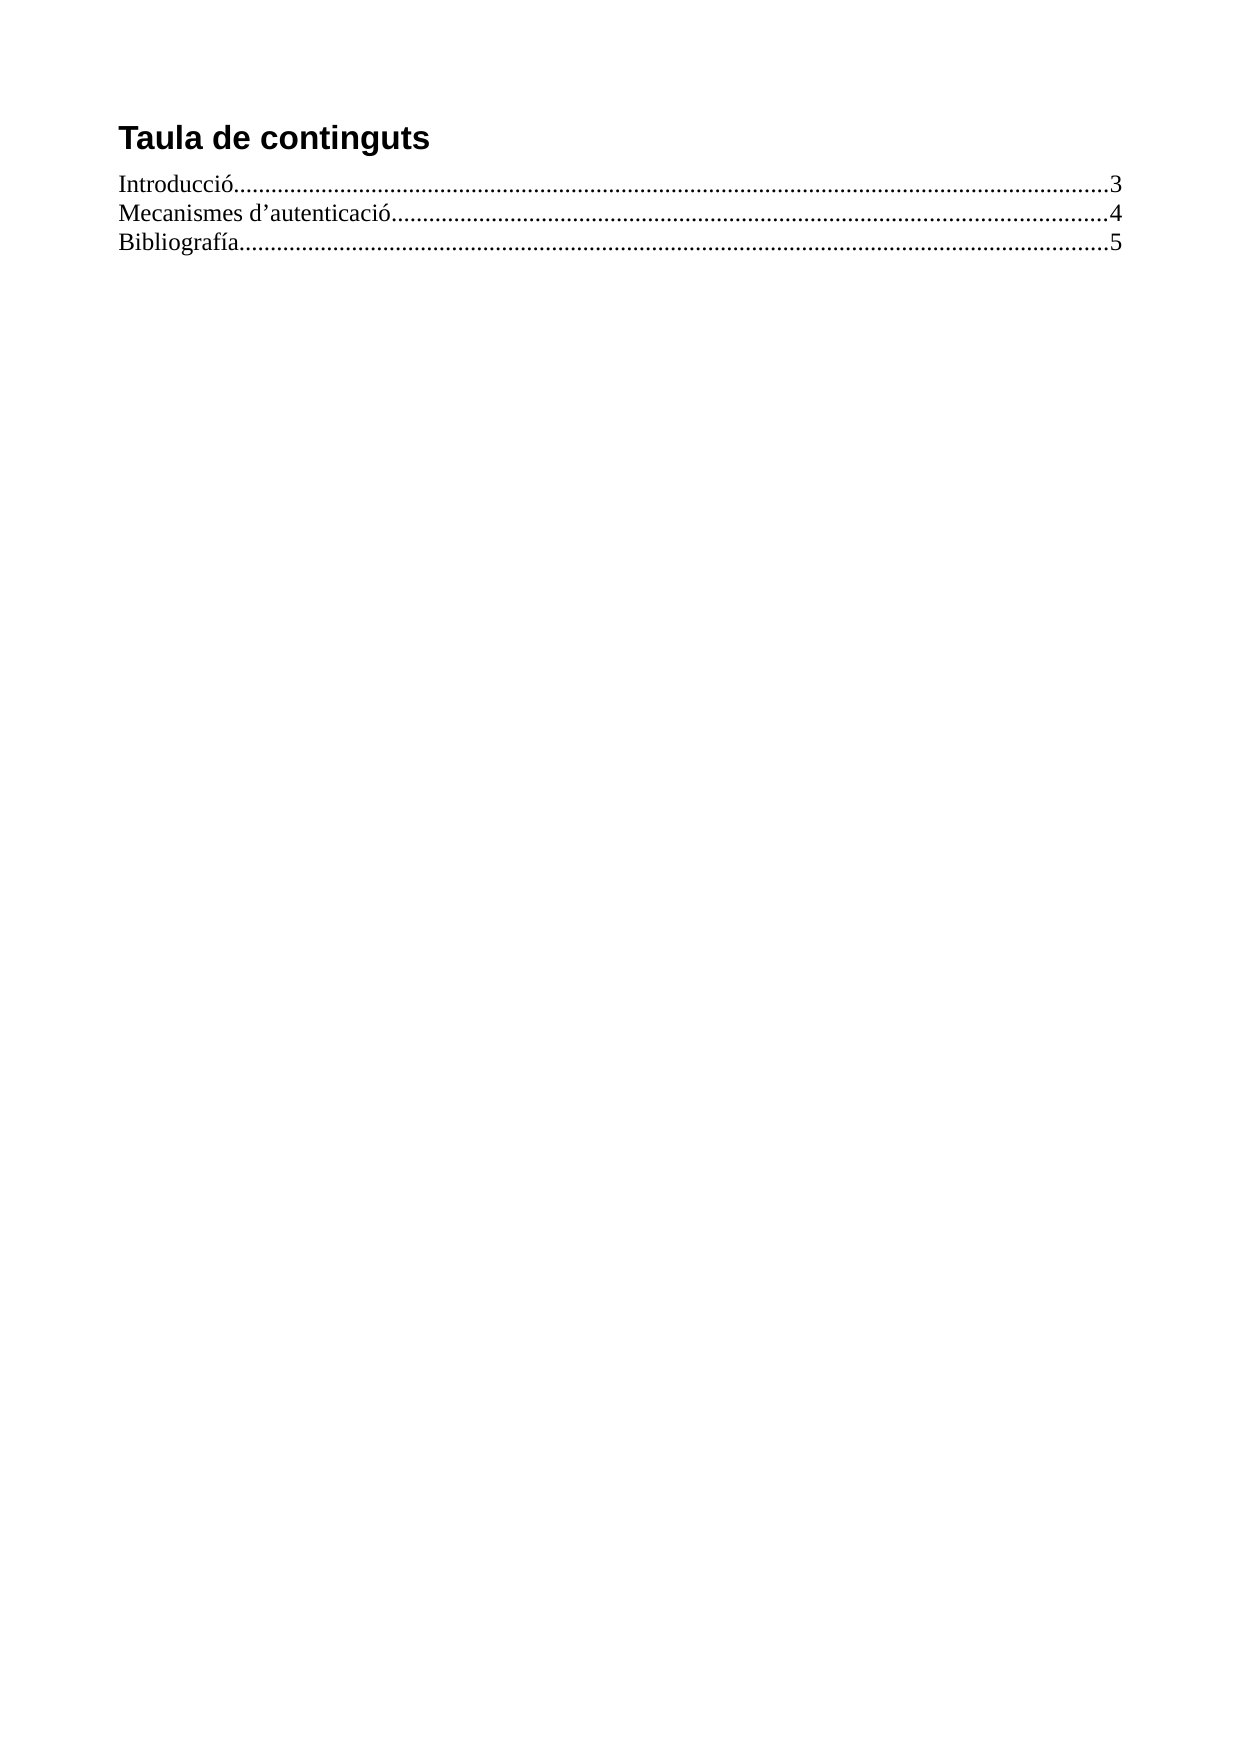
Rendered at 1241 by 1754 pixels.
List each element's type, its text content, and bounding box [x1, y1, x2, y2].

text Mecanismes d’autenticació 4 [118, 198, 1122, 227]
text Introducció 3 [118, 169, 1122, 198]
subtitle Taula de continguts [118, 118, 1122, 157]
text Bibliografía 5 [118, 227, 1122, 255]
